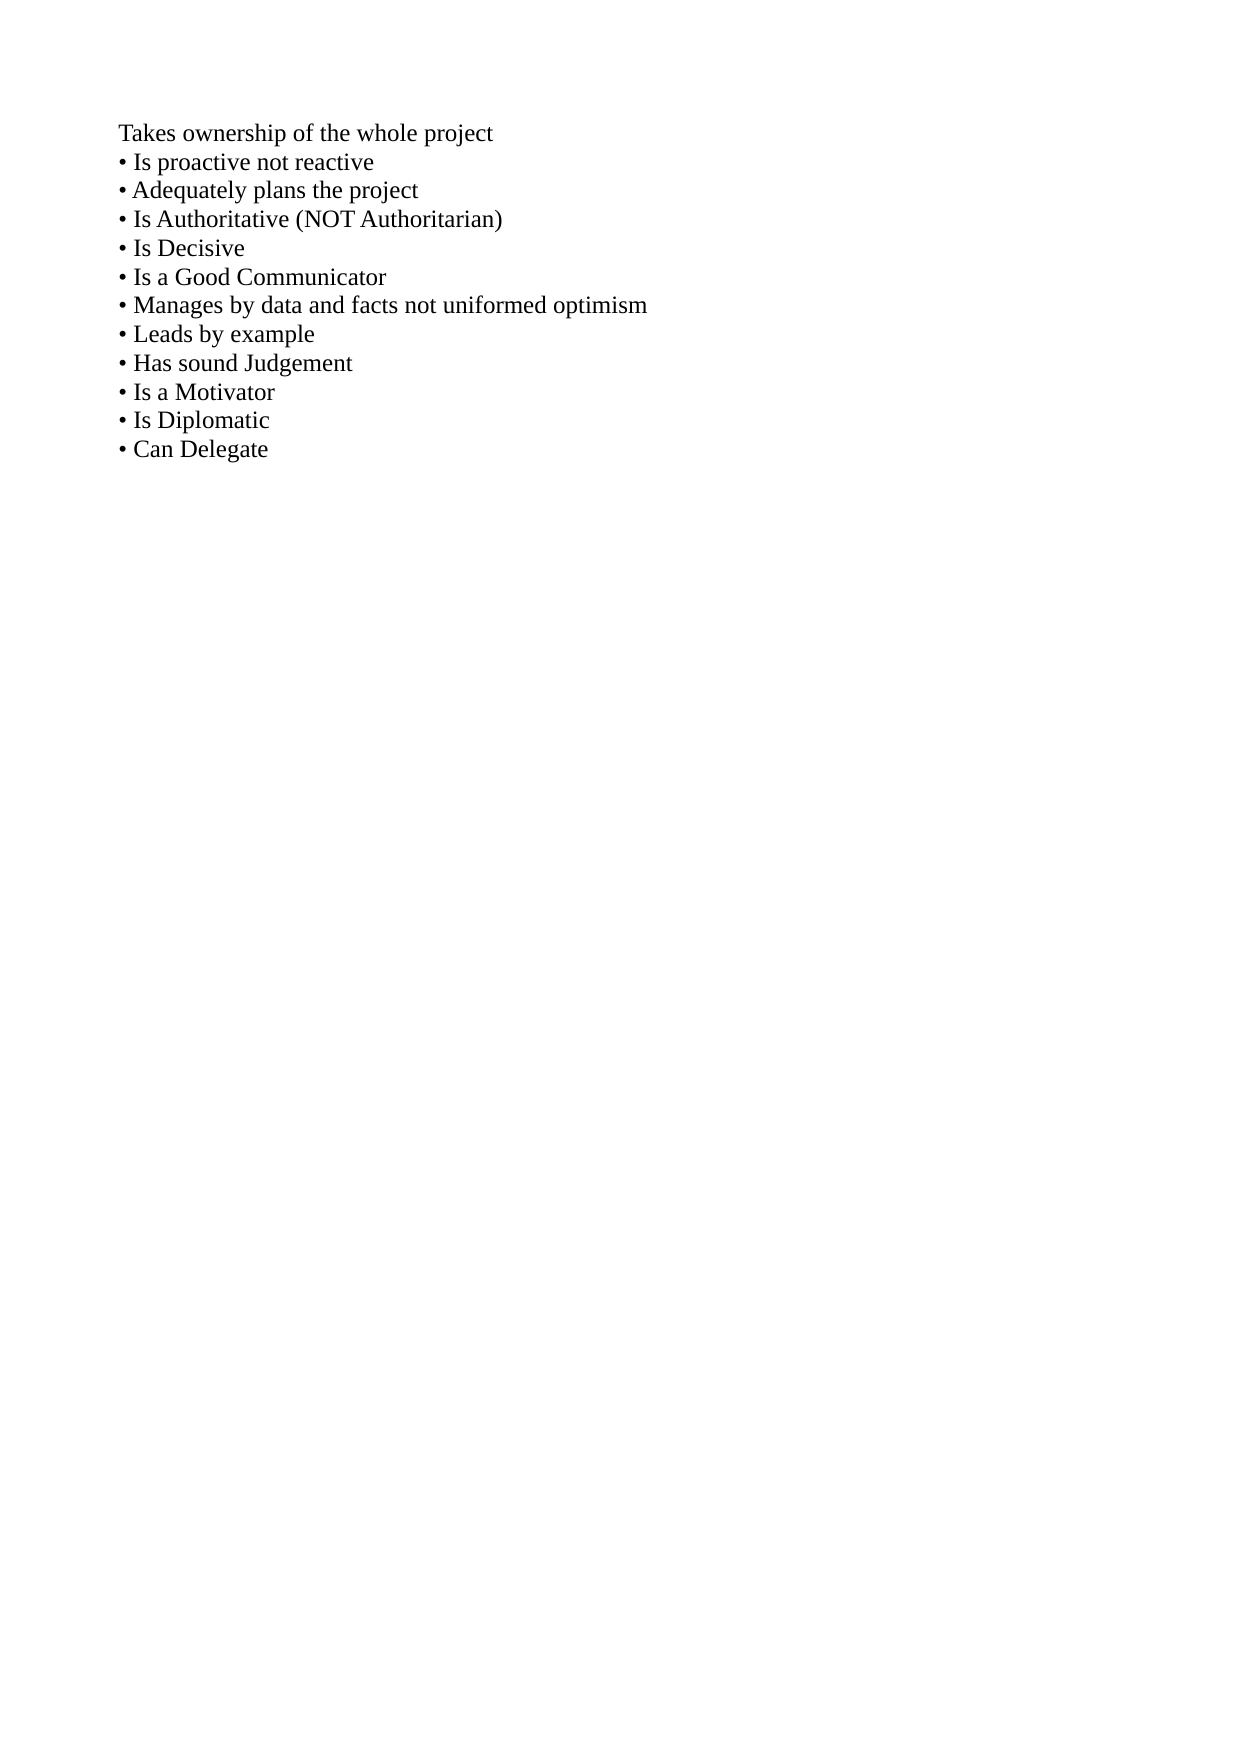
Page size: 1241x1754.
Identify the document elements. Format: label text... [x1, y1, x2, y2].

text • Is a Motivator [118, 377, 1122, 406]
text • Has sound Judgement [118, 348, 1122, 377]
text • Leads by example [118, 319, 1122, 348]
text • Is Decisive [118, 233, 1122, 262]
text • Is Authoritative (NOT Authoritarian) [118, 204, 1122, 233]
text • Adequately plans the project [118, 176, 1122, 204]
text Takes ownership of the whole project [118, 118, 1122, 147]
text • Is a Good Communicator [118, 262, 1122, 291]
text • Can Delegate [118, 434, 1122, 463]
text • Is Diplomatic [118, 406, 1122, 434]
text • Is proactive not reactive [118, 147, 1122, 176]
text • Manages by data and facts not uniformed optimism [118, 291, 1122, 319]
